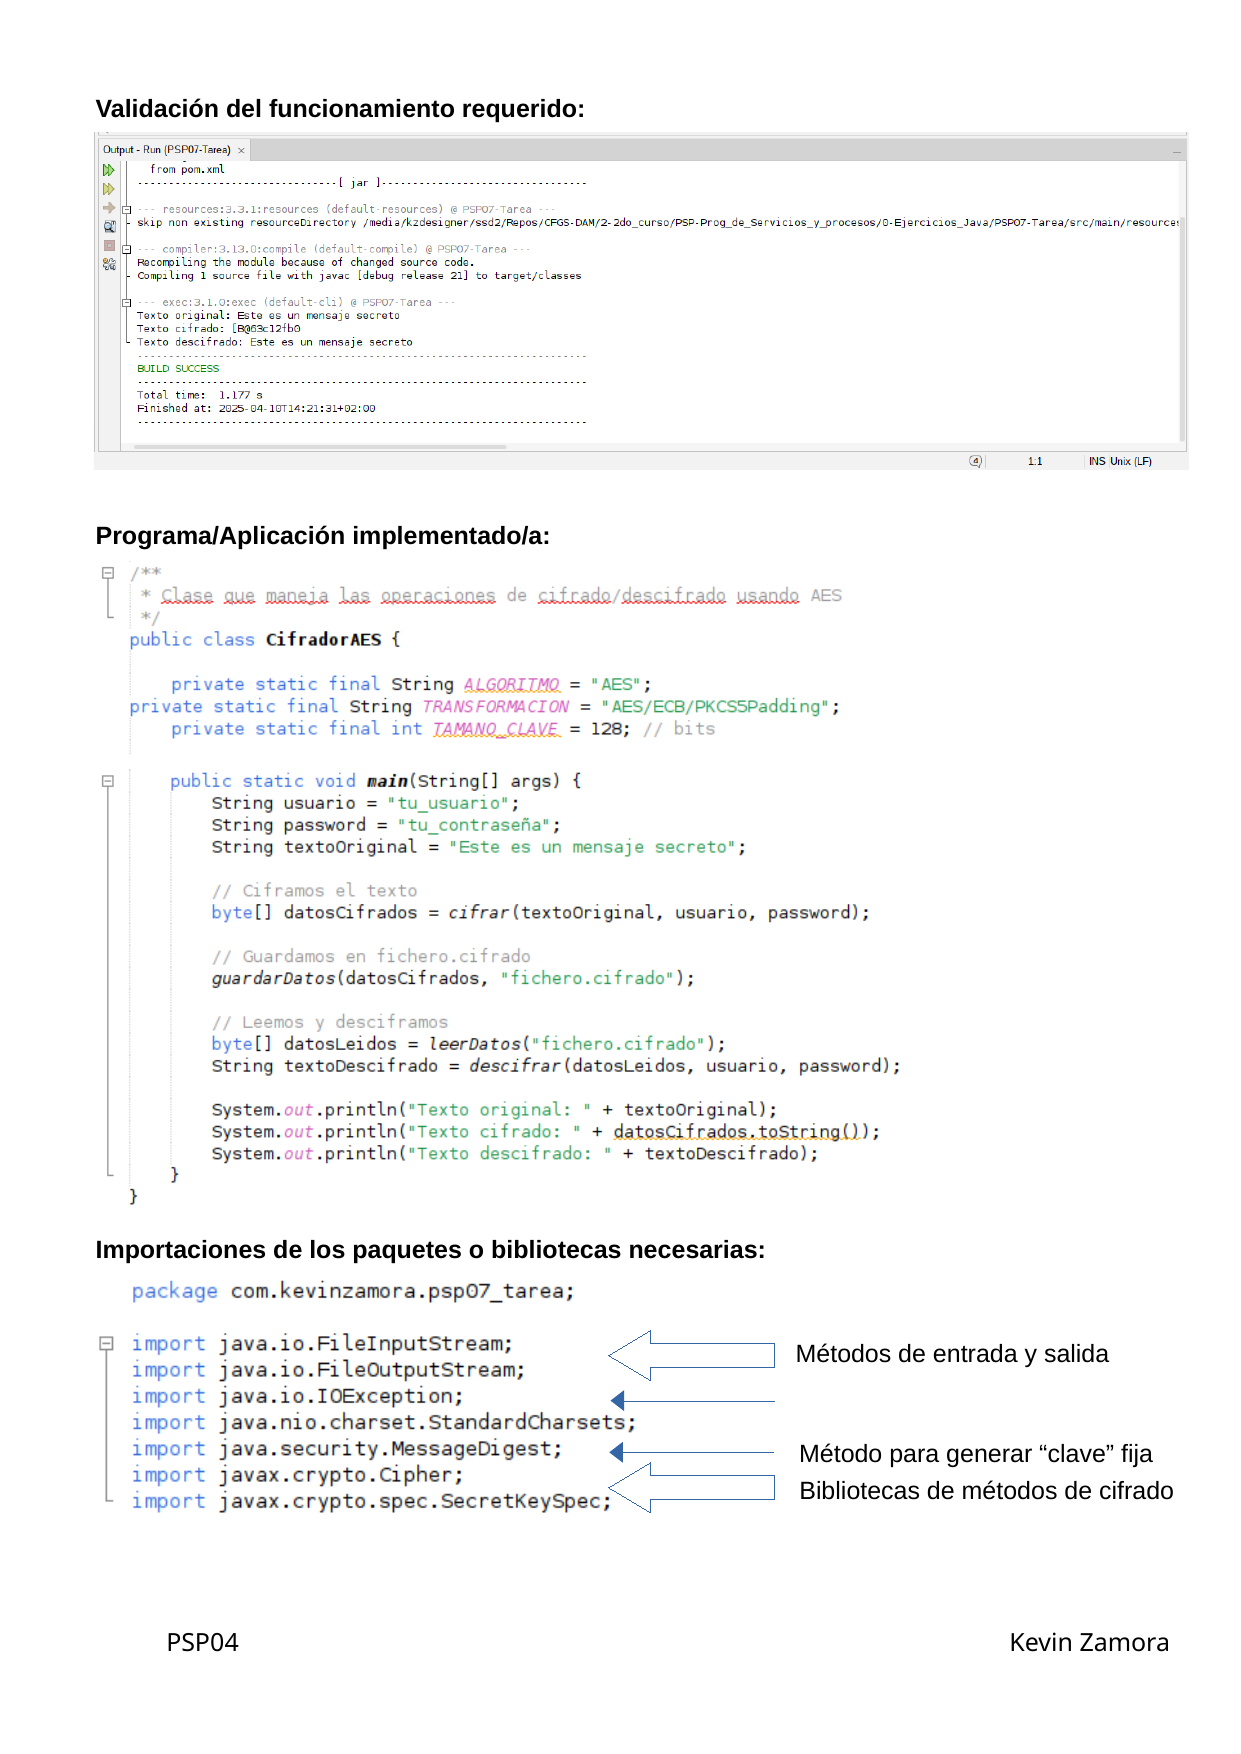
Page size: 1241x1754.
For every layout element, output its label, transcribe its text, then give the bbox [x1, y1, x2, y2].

picture [95, 1278, 643, 1517]
text Importaciones de los paquetes o bibliotecas necesarias: [95, 1235, 1170, 1264]
text Programa/Aplicación implementado/a: [95, 521, 1170, 550]
text Validación del funcionamiento requerido: [95, 94, 1170, 122]
picture [97, 561, 960, 755]
picture [97, 769, 905, 1211]
